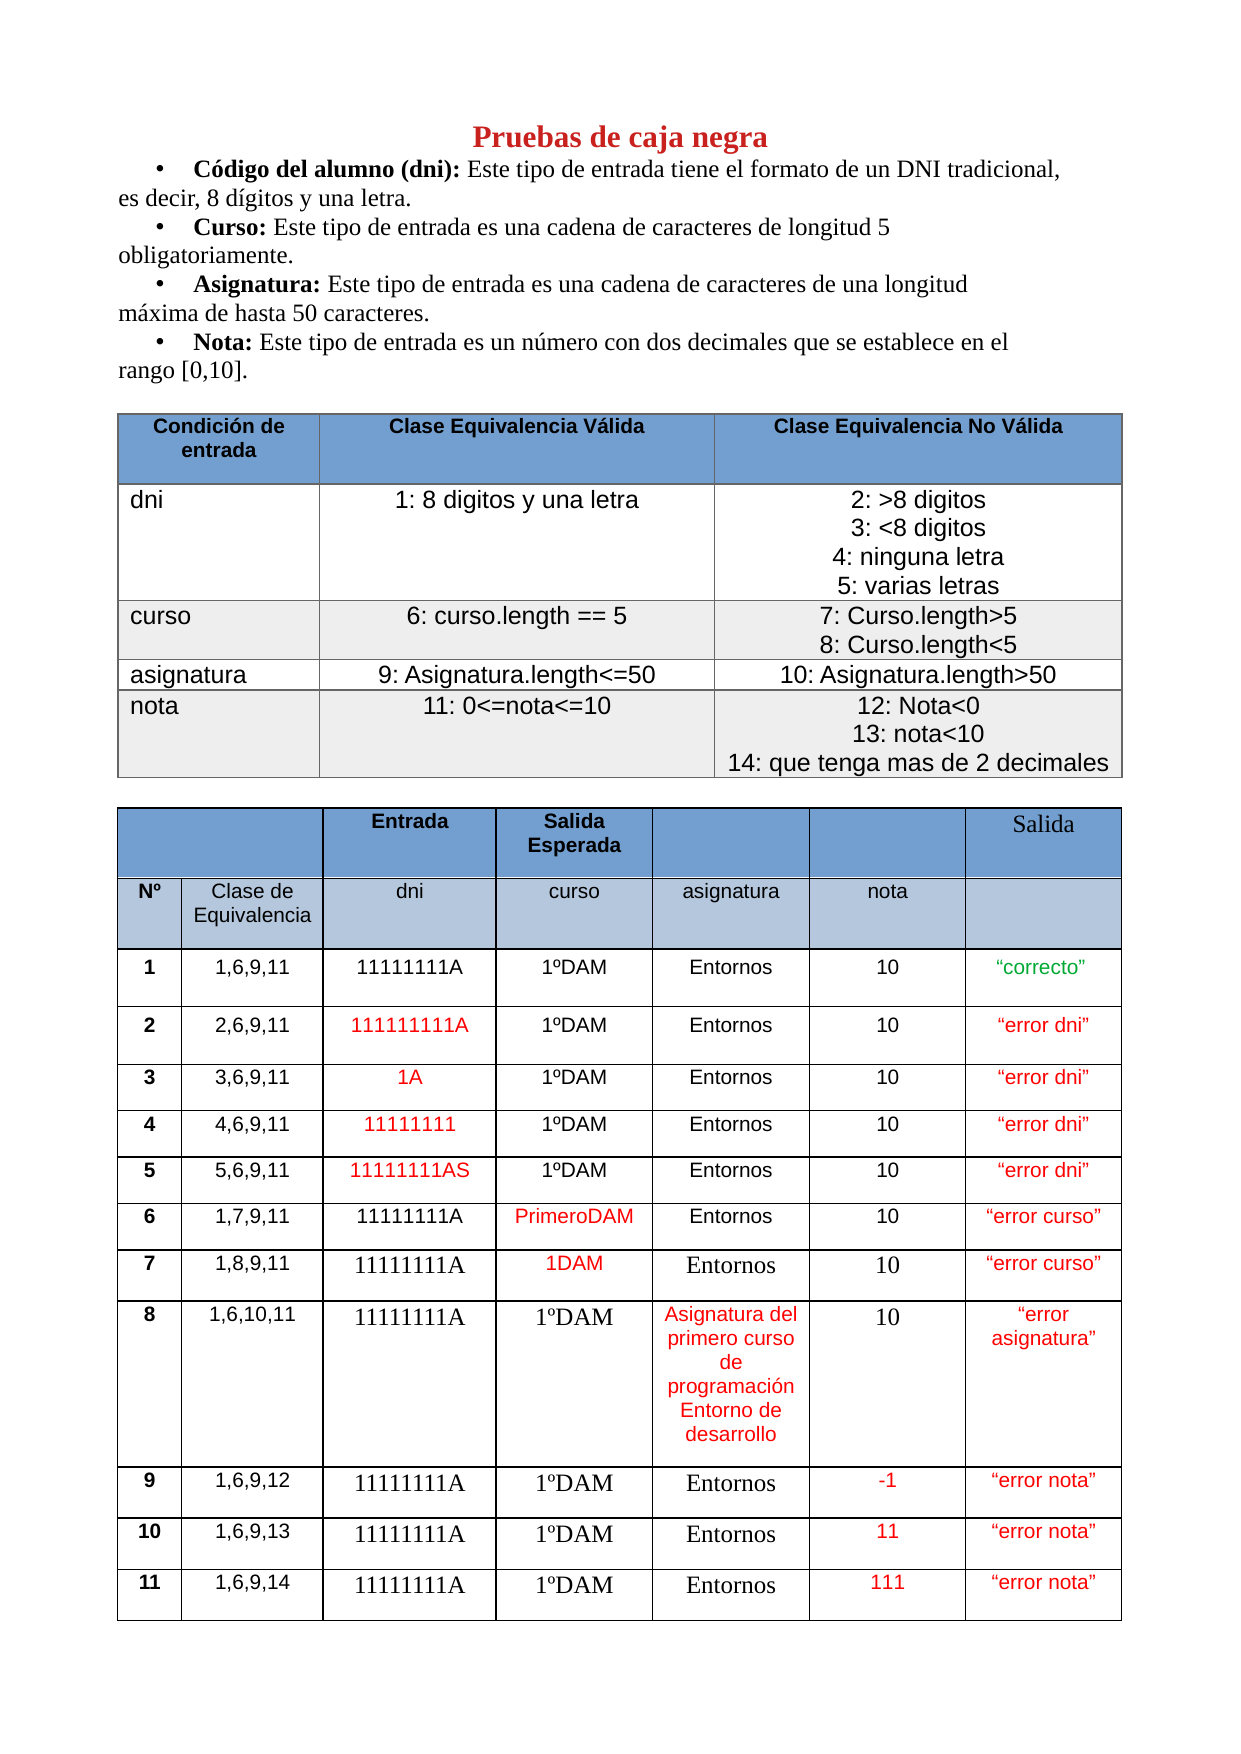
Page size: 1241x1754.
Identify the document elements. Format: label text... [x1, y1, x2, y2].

table_cell 1ºDAM [497, 1302, 652, 1466]
table_cell 7: Curso.length>5 8: Curso.length<5 [715, 601, 1121, 659]
table_cell PrimeroDAM [497, 1204, 652, 1249]
table_cell 11 [118, 1570, 181, 1619]
table_cell Entornos [653, 950, 809, 1006]
table_cell -1 [810, 1468, 965, 1517]
table_cell asignatura [653, 879, 809, 948]
table_cell “error dni” [966, 1111, 1121, 1156]
table_cell 9 [118, 1468, 181, 1517]
table_cell 3 [118, 1065, 181, 1110]
list Código del alumno (dni): Este tipo de entrada tiene el formato de un DNI tradicional, [156, 154, 1122, 183]
table_cell 1,6,9,11 [182, 950, 322, 1006]
table_cell Entornos [653, 1468, 809, 1517]
table_cell 1ºDAM [497, 1065, 652, 1110]
table_cell curso [497, 879, 652, 948]
table_cell 6: curso.length == 5 [320, 601, 714, 659]
table_cell 9: Asignatura.length<=50 [320, 660, 714, 689]
text máxima de hasta 50 caracteres. [118, 298, 1122, 327]
list Nota: Este tipo de entrada es un número con dos decimales que se establece en el [156, 327, 1122, 355]
table_cell dni [324, 879, 495, 948]
table_cell 10 [810, 1251, 965, 1300]
table_cell 11111111 [324, 1111, 495, 1156]
table_cell Entornos [653, 1065, 809, 1110]
table_cell 8 [118, 1302, 181, 1466]
table_cell 10 [118, 1519, 181, 1568]
table_cell 1ºDAM [497, 950, 652, 1006]
table_header Clase Equivalencia Válida [320, 415, 714, 483]
table_header Entrada [324, 809, 495, 877]
table_cell 11111111A [324, 950, 495, 1006]
table_cell [966, 879, 1121, 948]
table_cell 12: Nota<0 13: nota<10 14: que tenga mas de 2 decimales [715, 691, 1121, 777]
text rango [0,10]. [118, 355, 1122, 384]
table_cell 1ºDAM [497, 1007, 652, 1063]
table_cell dni [119, 485, 319, 600]
table_cell 1,7,9,11 [182, 1204, 322, 1249]
table_cell Nº [118, 879, 181, 948]
table_cell 6 [118, 1204, 181, 1249]
table_cell Entornos [653, 1570, 809, 1619]
table_cell 10 [810, 950, 965, 1006]
table_header Condición de entrada [119, 415, 319, 483]
list Curso: Este tipo de entrada es una cadena de caracteres de longitud 5 [156, 212, 1122, 240]
table_cell 11111111A [324, 1302, 495, 1466]
table_cell 1ºDAM [497, 1519, 652, 1568]
table_cell curso [119, 601, 319, 659]
table_cell Entornos [653, 1111, 809, 1156]
table_cell 1,6,9,13 [182, 1519, 322, 1568]
text Pruebas de caja negra [118, 118, 1122, 154]
table_cell 10 [810, 1065, 965, 1110]
table_cell 111111111A [324, 1007, 495, 1063]
table_cell “error curso” [966, 1251, 1121, 1300]
table_cell 1DAM [497, 1251, 652, 1300]
table_cell 5 [118, 1158, 181, 1202]
table_cell 1,6,9,14 [182, 1570, 322, 1619]
table_cell 11111111A [324, 1251, 495, 1300]
table_cell 2: >8 digitos 3: <8 digitos 4: ninguna letra 5: varias letras [715, 485, 1121, 600]
table_header Salida Esperada [497, 809, 652, 877]
table_cell “error nota” [966, 1570, 1121, 1619]
table_cell 10 [810, 1111, 965, 1156]
table_cell “error asignatura” [966, 1302, 1121, 1466]
table_cell 1A [324, 1065, 495, 1110]
table_header [810, 809, 965, 877]
table_cell 4,6,9,11 [182, 1111, 322, 1156]
table_cell “error nota” [966, 1519, 1121, 1568]
table_cell 2,6,9,11 [182, 1007, 322, 1063]
table_cell 10 [810, 1204, 965, 1249]
table_cell Asignatura del primero curso de programación Entorno de desarrollo [653, 1302, 809, 1466]
text obligatoriamente. [118, 240, 1122, 269]
table_cell 10 [810, 1302, 965, 1466]
table_cell 5,6,9,11 [182, 1158, 322, 1202]
table_cell 11111111A [324, 1204, 495, 1249]
table_header Salida [966, 809, 1121, 877]
table_cell nota [119, 691, 319, 777]
table_cell 11111111A [324, 1519, 495, 1568]
table_cell 1 [118, 950, 181, 1006]
table_cell 1,6,9,12 [182, 1468, 322, 1517]
table_cell Entornos [653, 1158, 809, 1202]
table_cell Entornos [653, 1007, 809, 1063]
table_cell 111 [810, 1570, 965, 1619]
table_cell 10: Asignatura.length>50 [715, 660, 1121, 689]
table_header [653, 809, 809, 877]
table_cell 1,8,9,11 [182, 1251, 322, 1300]
table_cell 2 [118, 1007, 181, 1063]
table_cell “error curso” [966, 1204, 1121, 1249]
table_cell 10 [810, 1158, 965, 1202]
table_cell 11111111A [324, 1468, 495, 1517]
table_cell “error dni” [966, 1158, 1121, 1202]
table_cell 1ºDAM [497, 1111, 652, 1156]
table_cell 1ºDAM [497, 1158, 652, 1202]
table_cell 11111111AS [324, 1158, 495, 1202]
table_cell Clase de Equivalencia [182, 879, 322, 948]
table_cell asignatura [119, 660, 319, 689]
table_cell 1ºDAM [497, 1570, 652, 1619]
table_header [118, 809, 322, 877]
table_cell 10 [810, 1007, 965, 1063]
table_cell Entornos [653, 1204, 809, 1249]
table_cell “correcto” [966, 950, 1121, 1006]
table_cell 1ºDAM [497, 1468, 652, 1517]
table_cell nota [810, 879, 965, 948]
list Asignatura: Este tipo de entrada es una cadena de caracteres de una longitud [156, 269, 1122, 298]
table_cell 7 [118, 1251, 181, 1300]
table_cell 1: 8 digitos y una letra [320, 485, 714, 600]
table_header Clase Equivalencia No Válida [715, 415, 1121, 483]
text es decir, 8 dígitos y una letra. [118, 183, 1122, 212]
table_cell 1,6,10,11 [182, 1302, 322, 1466]
table_cell “error dni” [966, 1065, 1121, 1110]
table_cell “error nota” [966, 1468, 1121, 1517]
table_cell 11 [810, 1519, 965, 1568]
table_cell 11: 0<=nota<=10 [320, 691, 714, 777]
table_cell 11111111A [324, 1570, 495, 1619]
table_cell 3,6,9,11 [182, 1065, 322, 1110]
table_cell Entornos [653, 1519, 809, 1568]
table_cell “error dni” [966, 1007, 1121, 1063]
table_cell Entornos [653, 1251, 809, 1300]
table_cell 4 [118, 1111, 181, 1156]
